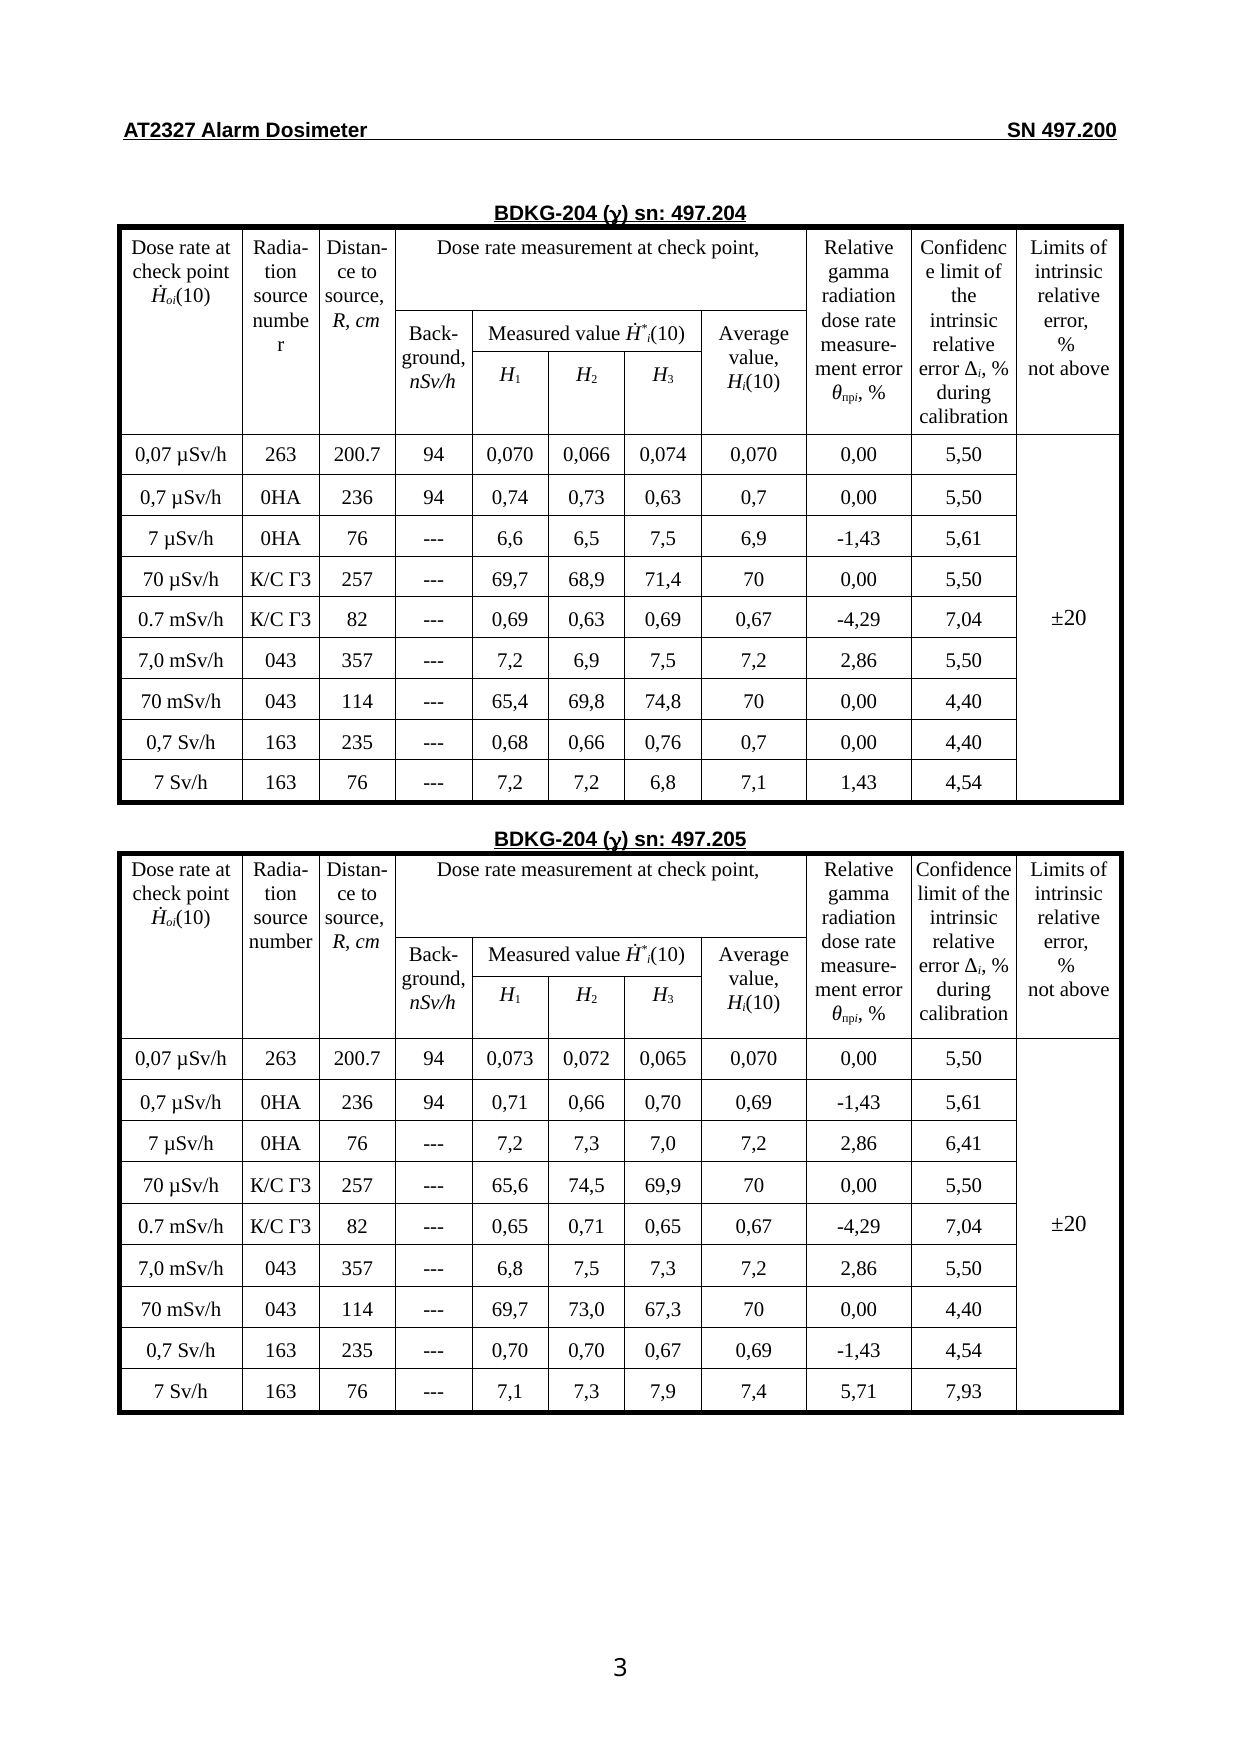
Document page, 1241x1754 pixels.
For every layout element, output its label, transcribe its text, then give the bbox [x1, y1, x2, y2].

table_cell 0,00 [807, 1039, 911, 1079]
table_cell 68,9 [549, 557, 624, 596]
table_cell 76 [320, 516, 395, 556]
table_cell 70 µSv/h [122, 1162, 242, 1203]
table_cell 163 [243, 760, 319, 800]
table_cell 4,54 [912, 760, 1016, 800]
table_cell 0,7 Sv/h [122, 1328, 242, 1368]
table_cell 1,43 [807, 760, 911, 800]
table_cell 7,5 [625, 516, 701, 556]
table_cell 76 [320, 760, 395, 800]
table_cell 0НА [243, 1080, 319, 1120]
table_cell H2 [549, 352, 624, 433]
table_cell 2,86 [807, 638, 911, 678]
table_cell Radia-tion source number [243, 856, 319, 1037]
table_cell 043 [243, 1245, 319, 1286]
table_cell 0,065 [625, 1039, 701, 1079]
table_cell 043 [243, 1287, 319, 1327]
table_cell 0,070 [473, 435, 548, 474]
table_cell 0,00 [807, 679, 911, 719]
table_cell 0,69 [702, 1328, 806, 1368]
table_cell --- [396, 1369, 472, 1409]
table_cell 357 [320, 638, 395, 678]
table_cell Confidence limit of the intrinsic relative error Δi, % during calibration [912, 856, 1016, 1037]
table_cell 69,7 [473, 557, 548, 596]
table_cell 0,76 [625, 720, 701, 759]
table_cell 94 [396, 435, 472, 474]
table_cell 236 [320, 475, 395, 515]
table_cell 257 [320, 557, 395, 596]
table_cell 0,7 µSv/h [122, 1080, 242, 1120]
table_cell 70 µSv/h [122, 557, 242, 596]
table_cell 5,50 [912, 475, 1016, 515]
table_cell 6,9 [702, 516, 806, 556]
table_cell 70 mSv/h [122, 679, 242, 719]
table_cell 0,7 [702, 720, 806, 759]
table_cell 4,40 [912, 1287, 1016, 1327]
table_cell 7,0 [625, 1121, 701, 1161]
table_cell --- [396, 597, 472, 637]
table_cell 7,5 [625, 638, 701, 678]
table_cell H2 [549, 977, 624, 1037]
table_cell --- [396, 1245, 472, 1286]
table_header BDKG-204 () sn: 497.205 [119, 805, 1121, 851]
table_cell К/С Г3 [243, 1204, 319, 1244]
table_cell 82 [320, 1204, 395, 1244]
table_cell --- [396, 1204, 472, 1244]
table_cell Limits of intrinsic relative error, % not above [1017, 856, 1119, 1037]
table_cell 0,73 [549, 475, 624, 515]
table_cell 0,65 [473, 1204, 548, 1244]
table_header BDKG-204 () sn: 497.204 [119, 179, 1121, 224]
table_cell 0,073 [473, 1039, 548, 1079]
table_cell 5,50 [912, 557, 1016, 596]
table_cell 5,50 [912, 638, 1016, 678]
table_cell 7,1 [702, 760, 806, 800]
table_cell 7 µSv/h [122, 516, 242, 556]
table_cell 163 [243, 1369, 319, 1409]
table_cell 263 [243, 435, 319, 474]
table_cell 70 [702, 1287, 806, 1327]
table_cell ±20 [1017, 435, 1119, 800]
table_cell 7,2 [702, 638, 806, 678]
table_cell 043 [243, 679, 319, 719]
table_cell 7,3 [549, 1121, 624, 1161]
table_cell 0,7 [702, 475, 806, 515]
table_cell 0,67 [702, 597, 806, 637]
table_cell 71,4 [625, 557, 701, 596]
table_cell 5,71 [807, 1369, 911, 1409]
table_cell 6,9 [549, 638, 624, 678]
table_cell 0,67 [702, 1204, 806, 1244]
table_cell 7 µSv/h [122, 1121, 242, 1161]
table_cell 5,50 [912, 435, 1016, 474]
table_cell 7 Sv/h [122, 1369, 242, 1409]
table_cell 114 [320, 679, 395, 719]
table_cell 67,3 [625, 1287, 701, 1327]
table_cell 0,074 [625, 435, 701, 474]
table_cell --- [396, 638, 472, 678]
table_cell 0,70 [625, 1080, 701, 1120]
table_cell H3 [625, 352, 701, 433]
table_cell 6,8 [625, 760, 701, 800]
table_cell 65,6 [473, 1162, 548, 1203]
table_cell Radia-tion source number [243, 230, 319, 433]
table_cell Distan-ce to source, R, сm [320, 856, 395, 1037]
table_cell 7,2 [549, 760, 624, 800]
table_cell Dose rate at check point Ḣoi(10) [122, 230, 242, 433]
table_cell 7,3 [625, 1245, 701, 1286]
table_cell К/С Г3 [243, 557, 319, 596]
table_cell 0,00 [807, 435, 911, 474]
table_cell 263 [243, 1039, 319, 1079]
table_cell 4,54 [912, 1328, 1016, 1368]
table_cell 0,66 [549, 720, 624, 759]
table_cell Back-ground, nSv/h [396, 938, 472, 1037]
table_cell 0,69 [473, 597, 548, 637]
table_cell 6,8 [473, 1245, 548, 1286]
table_cell 0,7 Sv/h [122, 720, 242, 759]
table_cell 5,61 [912, 1080, 1016, 1120]
table_cell 0.7 mSv/h [122, 1204, 242, 1244]
table_cell H3 [625, 977, 701, 1037]
table_cell 70 [702, 557, 806, 596]
table_cell 74,5 [549, 1162, 624, 1203]
table_cell 6,5 [549, 516, 624, 556]
table_cell 0НА [243, 1121, 319, 1161]
table_cell 0,00 [807, 720, 911, 759]
table_cell Limits of intrinsic relative error, % not above [1017, 230, 1119, 433]
table_cell -4,29 [807, 597, 911, 637]
table_cell Dose rate at check point Ḣoi(10) [122, 856, 242, 1037]
table_cell 5,61 [912, 516, 1016, 556]
table_cell H1 [473, 977, 548, 1037]
table_cell 0,69 [702, 1080, 806, 1120]
table_cell 70 mSv/h [122, 1287, 242, 1327]
table_cell 0,00 [807, 1162, 911, 1203]
table_cell 0,07 µSv/h [122, 435, 242, 474]
table_cell 0,00 [807, 557, 911, 596]
table_cell --- [396, 1328, 472, 1368]
table_cell -1,43 [807, 1080, 911, 1120]
table_cell 7 Sv/h [122, 760, 242, 800]
table_cell 7,04 [912, 597, 1016, 637]
table_cell 0НА [243, 475, 319, 515]
table_cell 7,2 [473, 638, 548, 678]
table_cell 0,65 [625, 1204, 701, 1244]
table_cell Dose rate measurement at check point, [396, 856, 806, 937]
table_cell 0,69 [625, 597, 701, 637]
table_cell 6,6 [473, 516, 548, 556]
table_cell --- [396, 1121, 472, 1161]
table_cell 7,93 [912, 1369, 1016, 1409]
table_cell 0,71 [549, 1204, 624, 1244]
table_cell Measured value Ḣ*i(10) [473, 938, 701, 976]
table_cell Dose rate measurement at check point, [396, 230, 806, 310]
table_cell 6,41 [912, 1121, 1016, 1161]
table_cell 0НА [243, 516, 319, 556]
table_cell --- [396, 760, 472, 800]
table_cell -4,29 [807, 1204, 911, 1244]
table_cell 70 [702, 679, 806, 719]
table_cell 94 [396, 1080, 472, 1120]
table_cell 357 [320, 1245, 395, 1286]
table_cell 0,072 [549, 1039, 624, 1079]
table_cell 7,2 [473, 760, 548, 800]
table_cell H1 [473, 352, 548, 433]
table_cell Measured value Ḣ*i(10) [473, 311, 701, 351]
table_cell 0,74 [473, 475, 548, 515]
table_cell 74,8 [625, 679, 701, 719]
table_cell 7,0 mSv/h [122, 638, 242, 678]
table_cell 0,63 [549, 597, 624, 637]
table_cell 69,7 [473, 1287, 548, 1327]
table_cell 200.7 [320, 1039, 395, 1079]
table_cell 7,0 mSv/h [122, 1245, 242, 1286]
table_cell ±20 [1017, 1039, 1119, 1409]
table_cell 7,3 [549, 1369, 624, 1409]
table_cell 69,9 [625, 1162, 701, 1203]
table_cell 7,9 [625, 1369, 701, 1409]
table_cell 0,70 [473, 1328, 548, 1368]
table_cell 7,2 [702, 1245, 806, 1286]
table_cell 257 [320, 1162, 395, 1203]
table_cell 0,70 [549, 1328, 624, 1368]
table_cell К/С Г3 [243, 1162, 319, 1203]
table_cell Confidence limit of the intrinsic relative error Δi, % during calibration [912, 230, 1016, 433]
table_cell 73,0 [549, 1287, 624, 1327]
table_cell 7,2 [702, 1121, 806, 1161]
table_cell 163 [243, 720, 319, 759]
table_cell 0,67 [625, 1328, 701, 1368]
table_cell --- [396, 1162, 472, 1203]
table_cell --- [396, 1287, 472, 1327]
table_cell 235 [320, 1328, 395, 1368]
table_cell 7,2 [473, 1121, 548, 1161]
table_cell 70 [702, 1162, 806, 1203]
table_cell Distan-ce to source, R, сm [320, 230, 395, 433]
table_cell 0,68 [473, 720, 548, 759]
table_cell 69,8 [549, 679, 624, 719]
table_cell 65,4 [473, 679, 548, 719]
table_cell 4,40 [912, 720, 1016, 759]
table_cell Back-ground, nSv/h [396, 311, 472, 433]
table_cell К/С Г3 [243, 597, 319, 637]
table_cell 2,86 [807, 1121, 911, 1161]
table_cell -1,43 [807, 1328, 911, 1368]
table_cell 94 [396, 475, 472, 515]
table_cell 235 [320, 720, 395, 759]
table_cell 94 [396, 1039, 472, 1079]
table_cell Relative gamma radiation dose rate measure-ment error θпрi, % [807, 230, 911, 433]
table_cell 0,66 [549, 1080, 624, 1120]
table_cell 0,07 µSv/h [122, 1039, 242, 1079]
table_cell 5,50 [912, 1245, 1016, 1286]
table_cell 0.7 mSv/h [122, 597, 242, 637]
table_cell 7,1 [473, 1369, 548, 1409]
table_cell 5,50 [912, 1162, 1016, 1203]
table_cell 0,71 [473, 1080, 548, 1120]
table_cell Average value, Hi(10) [702, 938, 806, 1037]
table_cell -1,43 [807, 516, 911, 556]
table_cell --- [396, 557, 472, 596]
table_cell 0,070 [702, 1039, 806, 1079]
table_cell --- [396, 516, 472, 556]
table_cell --- [396, 679, 472, 719]
table_cell 0,63 [625, 475, 701, 515]
table_cell 163 [243, 1328, 319, 1368]
table_cell 7,5 [549, 1245, 624, 1286]
table_cell 7,04 [912, 1204, 1016, 1244]
table_cell 5,50 [912, 1039, 1016, 1079]
table_cell Average value, Hi(10) [702, 311, 806, 433]
table_cell 4,40 [912, 679, 1016, 719]
table_cell 114 [320, 1287, 395, 1327]
table_cell 76 [320, 1369, 395, 1409]
table_cell 043 [243, 638, 319, 678]
table_cell 0,00 [807, 475, 911, 515]
table_cell 7,4 [702, 1369, 806, 1409]
table_cell 0,00 [807, 1287, 911, 1327]
table_cell 236 [320, 1080, 395, 1120]
table_cell 200.7 [320, 435, 395, 474]
table_cell 82 [320, 597, 395, 637]
table_cell 0,070 [702, 435, 806, 474]
table_cell --- [396, 720, 472, 759]
table_cell 76 [320, 1121, 395, 1161]
table_cell 0,066 [549, 435, 624, 474]
table_cell 0,7 µSv/h [122, 475, 242, 515]
table_cell Relative gamma radiation dose rate measure-ment error θпрi, % [807, 856, 911, 1037]
table_cell 2,86 [807, 1245, 911, 1286]
